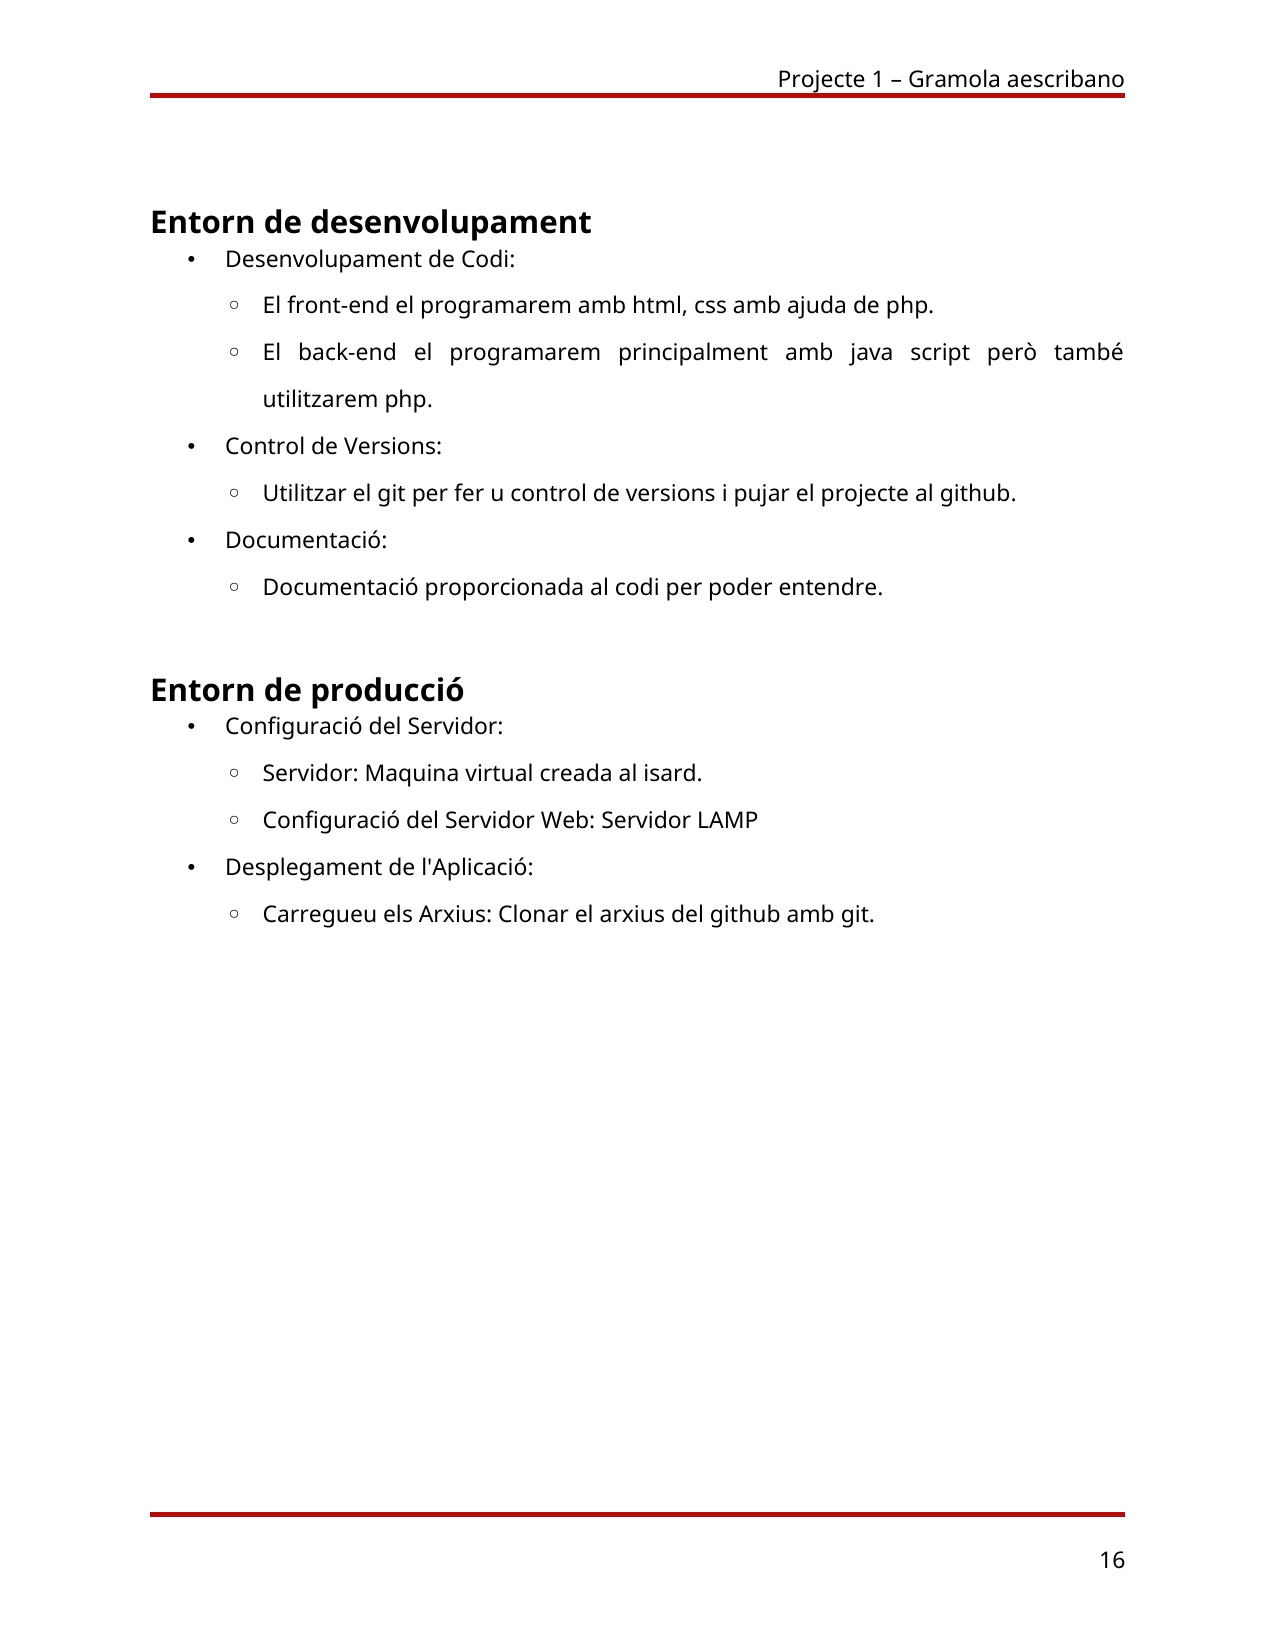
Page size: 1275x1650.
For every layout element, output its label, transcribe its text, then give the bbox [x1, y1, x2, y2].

list Configuració del Servidor Web: Servidor LAMP [225, 804, 1125, 835]
list Utilitzar el git per fer u control de versions i pujar el projecte al github. [225, 477, 1125, 508]
list Configuració del Servidor: [187, 710, 1125, 741]
picture [150, 1512, 1125, 1517]
list El front-end el programarem amb html, css amb ajuda de php. [225, 289, 1125, 321]
list Documentació proporcionada al codi per poder entendre. [225, 571, 1125, 602]
list Documentació: [187, 524, 1125, 555]
list Control de Versions: [187, 430, 1125, 461]
list Desenvolupament de Codi: [187, 243, 1125, 274]
list El back-end el programarem principalment amb java script però també utilitzarem php. [225, 336, 1125, 414]
picture [150, 93, 1125, 98]
list Servidor: Maquina virtual creada al isard. [225, 757, 1125, 788]
subtitle Entorn de producció [150, 668, 939, 710]
subtitle Entorn de desenvolupament [150, 200, 939, 243]
list Carregueu els Arxius: Clonar el arxius del github amb git. [225, 898, 1125, 929]
list Desplegament de l'Aplicació: [187, 851, 1125, 882]
